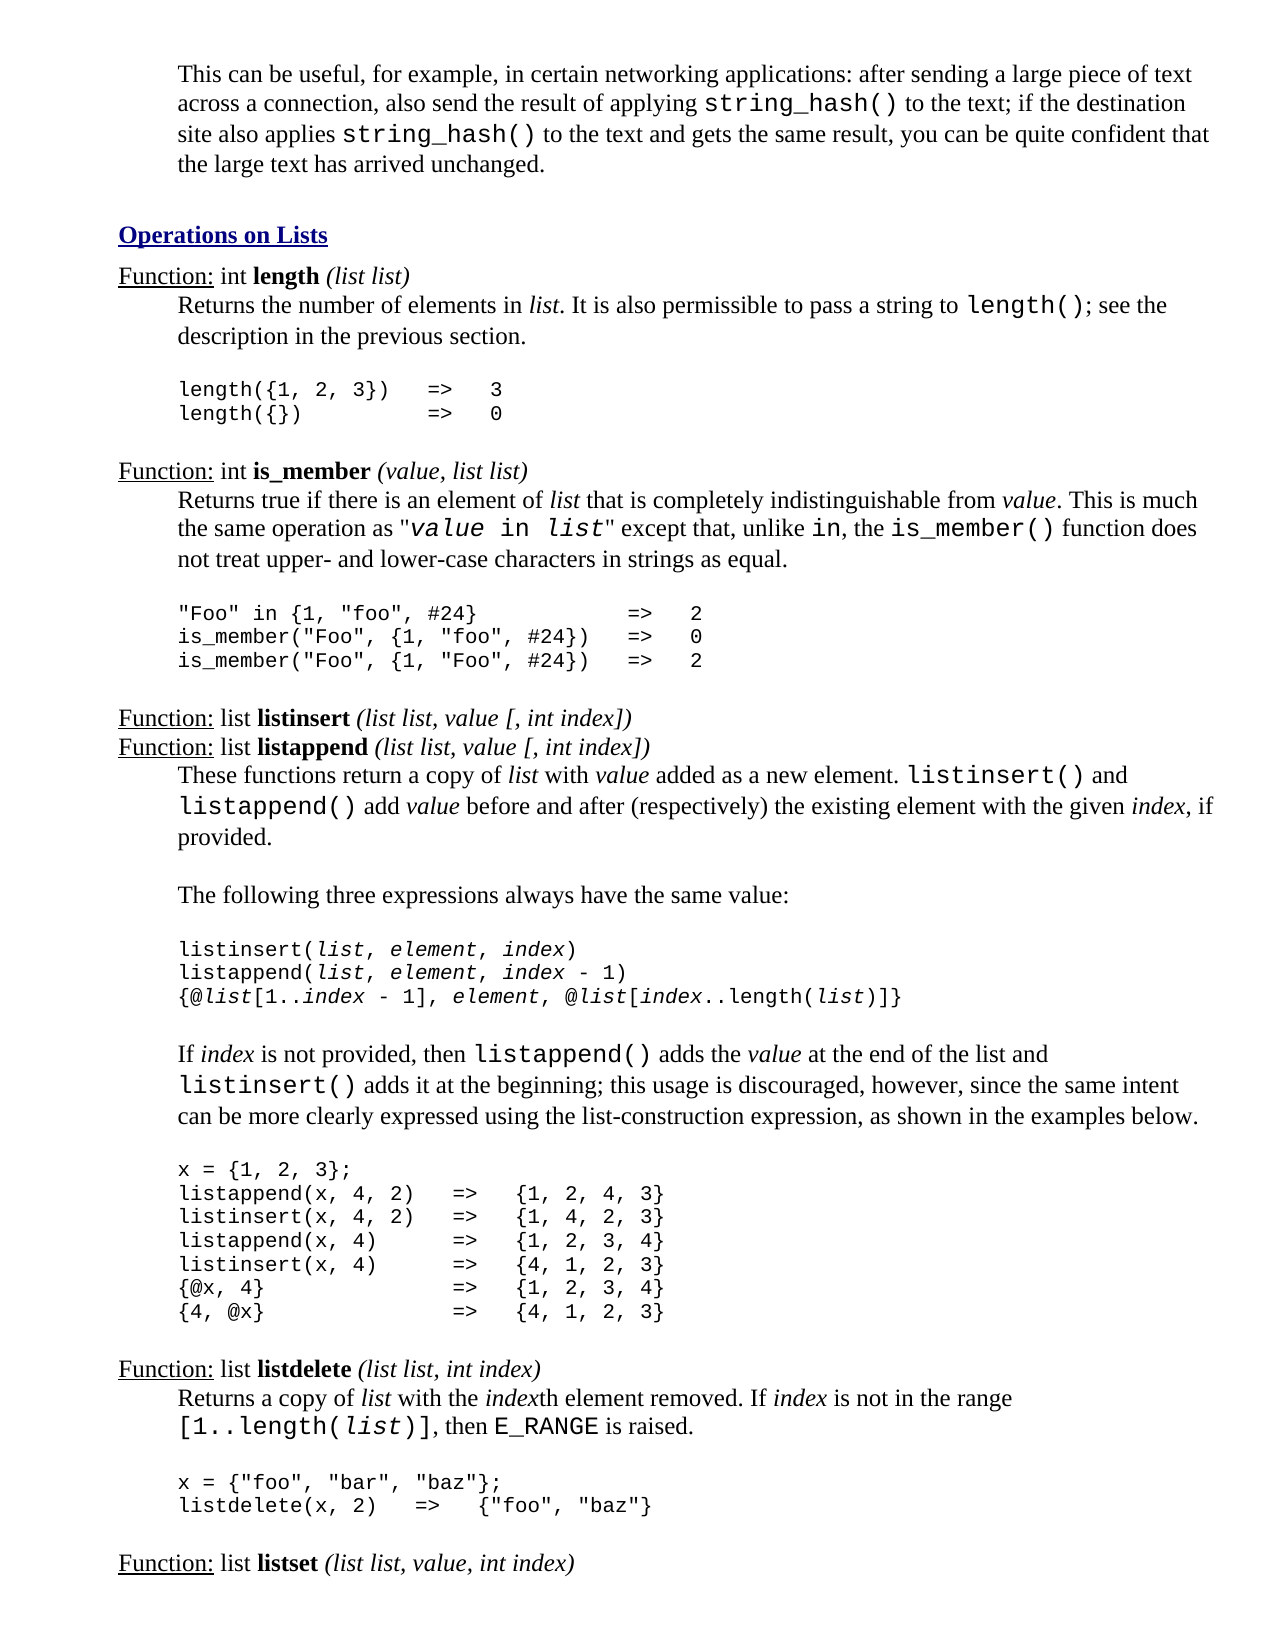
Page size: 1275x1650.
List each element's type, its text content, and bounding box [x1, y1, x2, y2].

subtitle Operations on Lists [118, 220, 1216, 249]
text {@x, 4} => {1, 2, 3, 4} [177, 1277, 1216, 1301]
subtitle Function: list listdelete (list list, int index) [118, 1354, 1216, 1383]
text is_member("Foo", {1, "foo", #24}) => 0 [177, 626, 1216, 650]
text {4, @x} => {4, 1, 2, 3} [177, 1301, 1216, 1324]
list Returns the number of elements in list. It is also permissible to pass a string to length(); see the description in the previous section. [177, 290, 1216, 350]
subtitle Function: list listinsert (list list, value [, int index]) [118, 703, 1216, 732]
list If index is not provided, then listappend() adds the value at the end of the list and listinsert() adds it at the beginning; this usage is discouraged, however, since the same intent can be more clearly expressed using the list-construction expression, as shown in the examples below. [177, 1039, 1216, 1129]
text listappend(x, 4, 2) => {1, 2, 4, 3} [177, 1183, 1216, 1206]
subtitle Function: list listappend (list list, value [, int index]) [118, 732, 1216, 761]
list This can be useful, for example, in certain networking applications: after sending a large piece of text across a connection, also send the result of applying string_hash() to the text; if the destination site also applies string_hash() to the text and gets the same result, you can be quite confident that the large text has arrived unchanged. [177, 59, 1216, 178]
subtitle Function: list listset (list list, value, int index) [118, 1548, 1216, 1577]
text listinsert(list, element, index) [177, 939, 1216, 962]
list These functions return a copy of list with value added as a new element. listinsert() and listappend() add value before and after (respectively) the existing element with the given index, if provided. [177, 761, 1216, 851]
subtitle Function: int length (list list) [118, 261, 1216, 290]
text length({1, 2, 3}) => 3 [177, 379, 1216, 403]
text listappend(list, element, index - 1) [177, 962, 1216, 986]
text "Foo" in {1, "foo", #24} => 2 [177, 603, 1216, 626]
list The following three expressions always have the same value: [177, 880, 1216, 909]
text listinsert(x, 4) => {4, 1, 2, 3} [177, 1253, 1216, 1277]
text listappend(x, 4) => {1, 2, 3, 4} [177, 1230, 1216, 1253]
list Returns true if there is an element of list that is completely indistinguishable from value. This is much the same operation as "value in list" except that, unlike in, the is_member() function does not treat upper- and lower-case characters in strings as equal. [177, 485, 1216, 573]
text length({}) => 0 [177, 403, 1216, 427]
text is_member("Foo", {1, "Foo", #24}) => 2 [177, 650, 1216, 673]
list Returns a copy of list with the indexth element removed. If index is not in the range [1..length(list)], then E_RANGE is raised. [177, 1383, 1216, 1442]
text listinsert(x, 4, 2) => {1, 4, 2, 3} [177, 1206, 1216, 1230]
text x = {1, 2, 3}; [177, 1159, 1216, 1183]
text listdelete(x, 2) => {"foo", "baz"} [177, 1495, 1216, 1519]
text x = {"foo", "bar", "baz"}; [177, 1472, 1216, 1495]
text {@list[1..index - 1], element, @list[index..length(list)]} [177, 986, 1216, 1009]
subtitle Function: int is_member (value, list list) [118, 456, 1216, 485]
